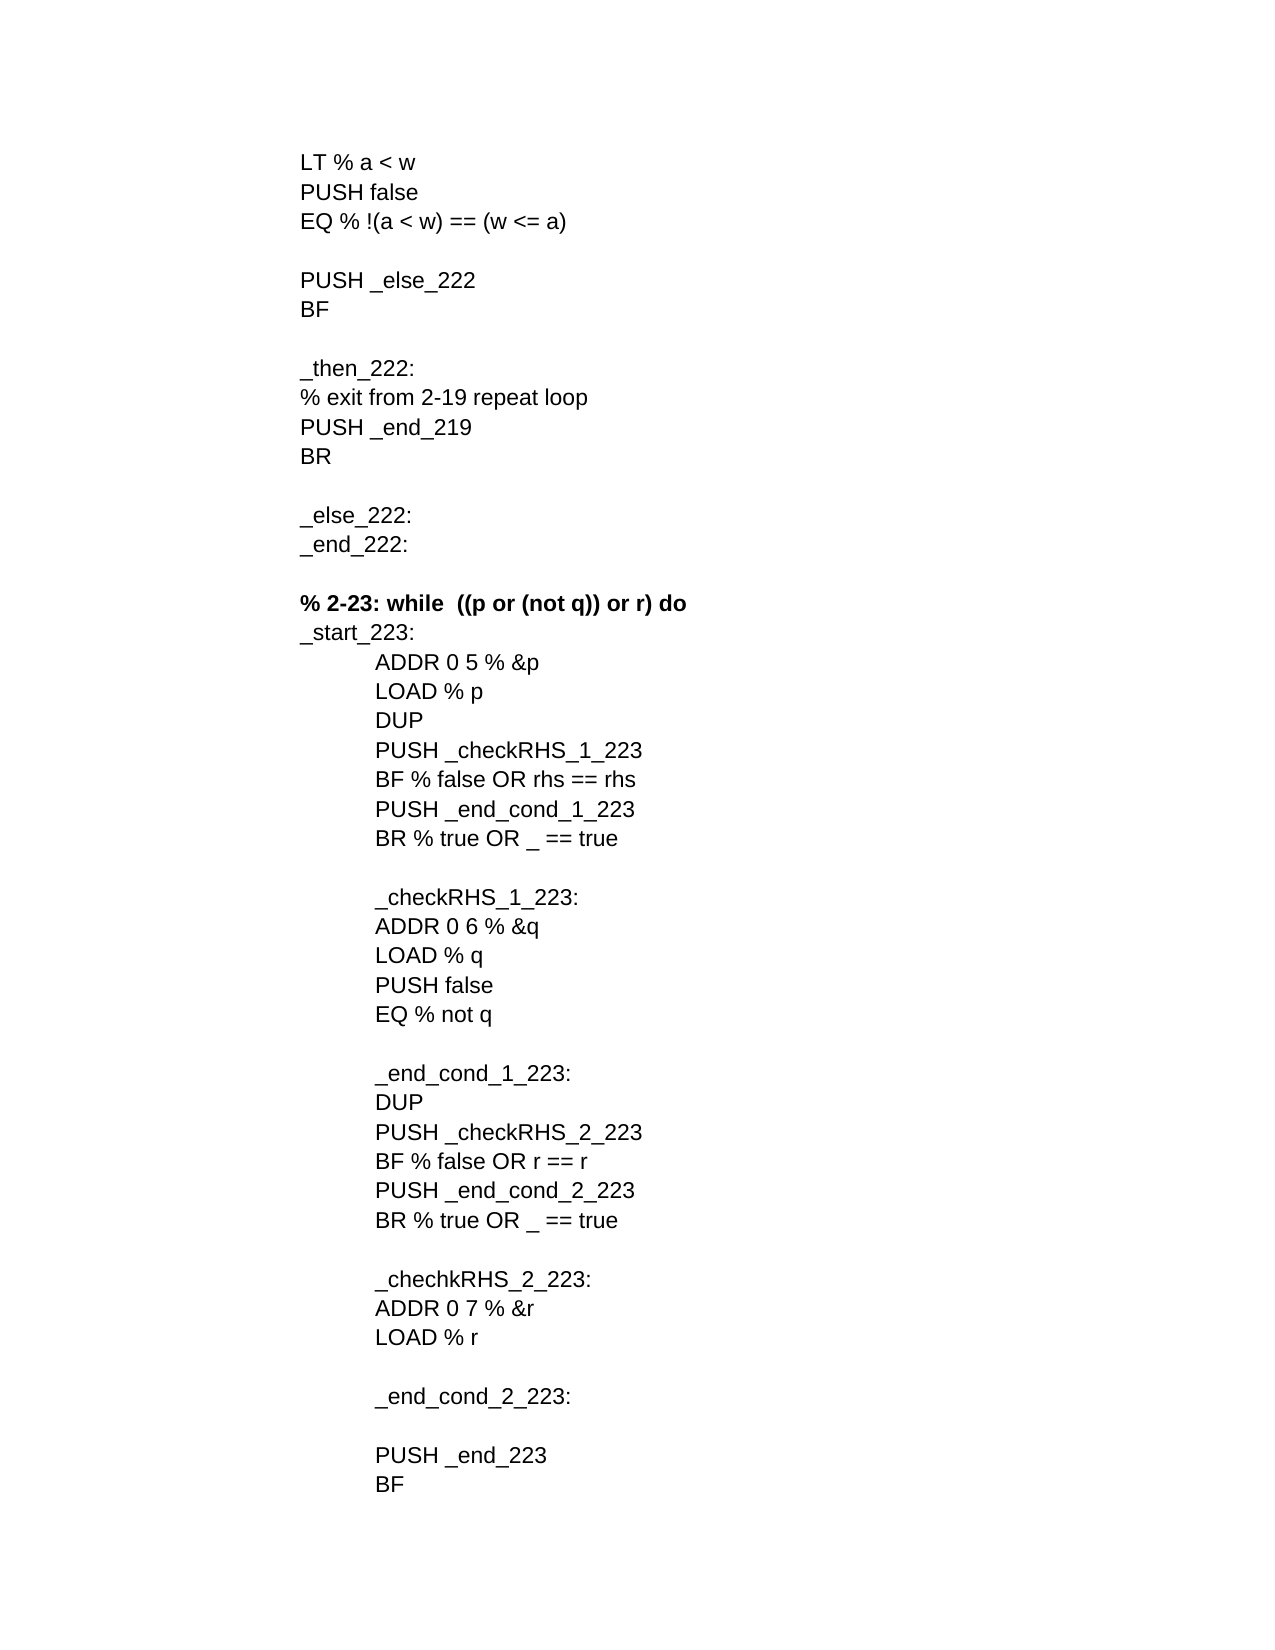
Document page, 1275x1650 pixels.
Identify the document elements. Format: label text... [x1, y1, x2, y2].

text EQ % not q [150, 1002, 1125, 1027]
text EQ % !(a < w) == (w <= a) [150, 209, 1125, 234]
text LOAD % r [150, 1325, 1125, 1351]
text PUSH _checkRHS_2_223 [150, 1119, 1125, 1145]
text ADDR 0 7 % &r [150, 1296, 1125, 1321]
text _start_223: [150, 620, 1125, 646]
text BF % false OR rhs == rhs [150, 767, 1125, 792]
text PUSH _checkRHS_1_223 [150, 737, 1125, 763]
text BF % false OR r == r [150, 1149, 1125, 1174]
text LOAD % p [150, 679, 1125, 704]
text _end_222: [150, 532, 1125, 557]
text BR % true OR _ == true [150, 1207, 1125, 1233]
text % exit from 2-19 repeat loop [150, 385, 1125, 411]
text ADDR 0 5 % &p [150, 649, 1125, 675]
text PUSH false [150, 972, 1125, 998]
text _then_222: [150, 356, 1125, 381]
text PUSH _end_cond_2_223 [150, 1178, 1125, 1204]
text DUP [150, 708, 1125, 734]
text _checkRHS_1_223: [150, 884, 1125, 910]
text ADDR 0 6 % &q [150, 914, 1125, 939]
text BF [150, 1472, 1125, 1497]
text PUSH _else_222 [150, 267, 1125, 293]
text BF [150, 297, 1125, 322]
text BR [150, 444, 1125, 469]
text PUSH false [150, 179, 1125, 205]
text PUSH _end_219 [150, 414, 1125, 440]
text DUP [150, 1090, 1125, 1116]
text LT % a < w [150, 150, 1125, 176]
text PUSH _end_223 [150, 1442, 1125, 1468]
text _end_cond_1_223: [150, 1061, 1125, 1086]
text % 2-23: while ((p or (not q)) or r) do [150, 591, 1125, 616]
text _chechkRHS_2_223: [150, 1266, 1125, 1292]
text PUSH _end_cond_1_223 [150, 796, 1125, 822]
text LOAD % q [150, 943, 1125, 969]
text _end_cond_2_223: [150, 1384, 1125, 1409]
text BR % true OR _ == true [150, 826, 1125, 851]
text _else_222: [150, 502, 1125, 528]
